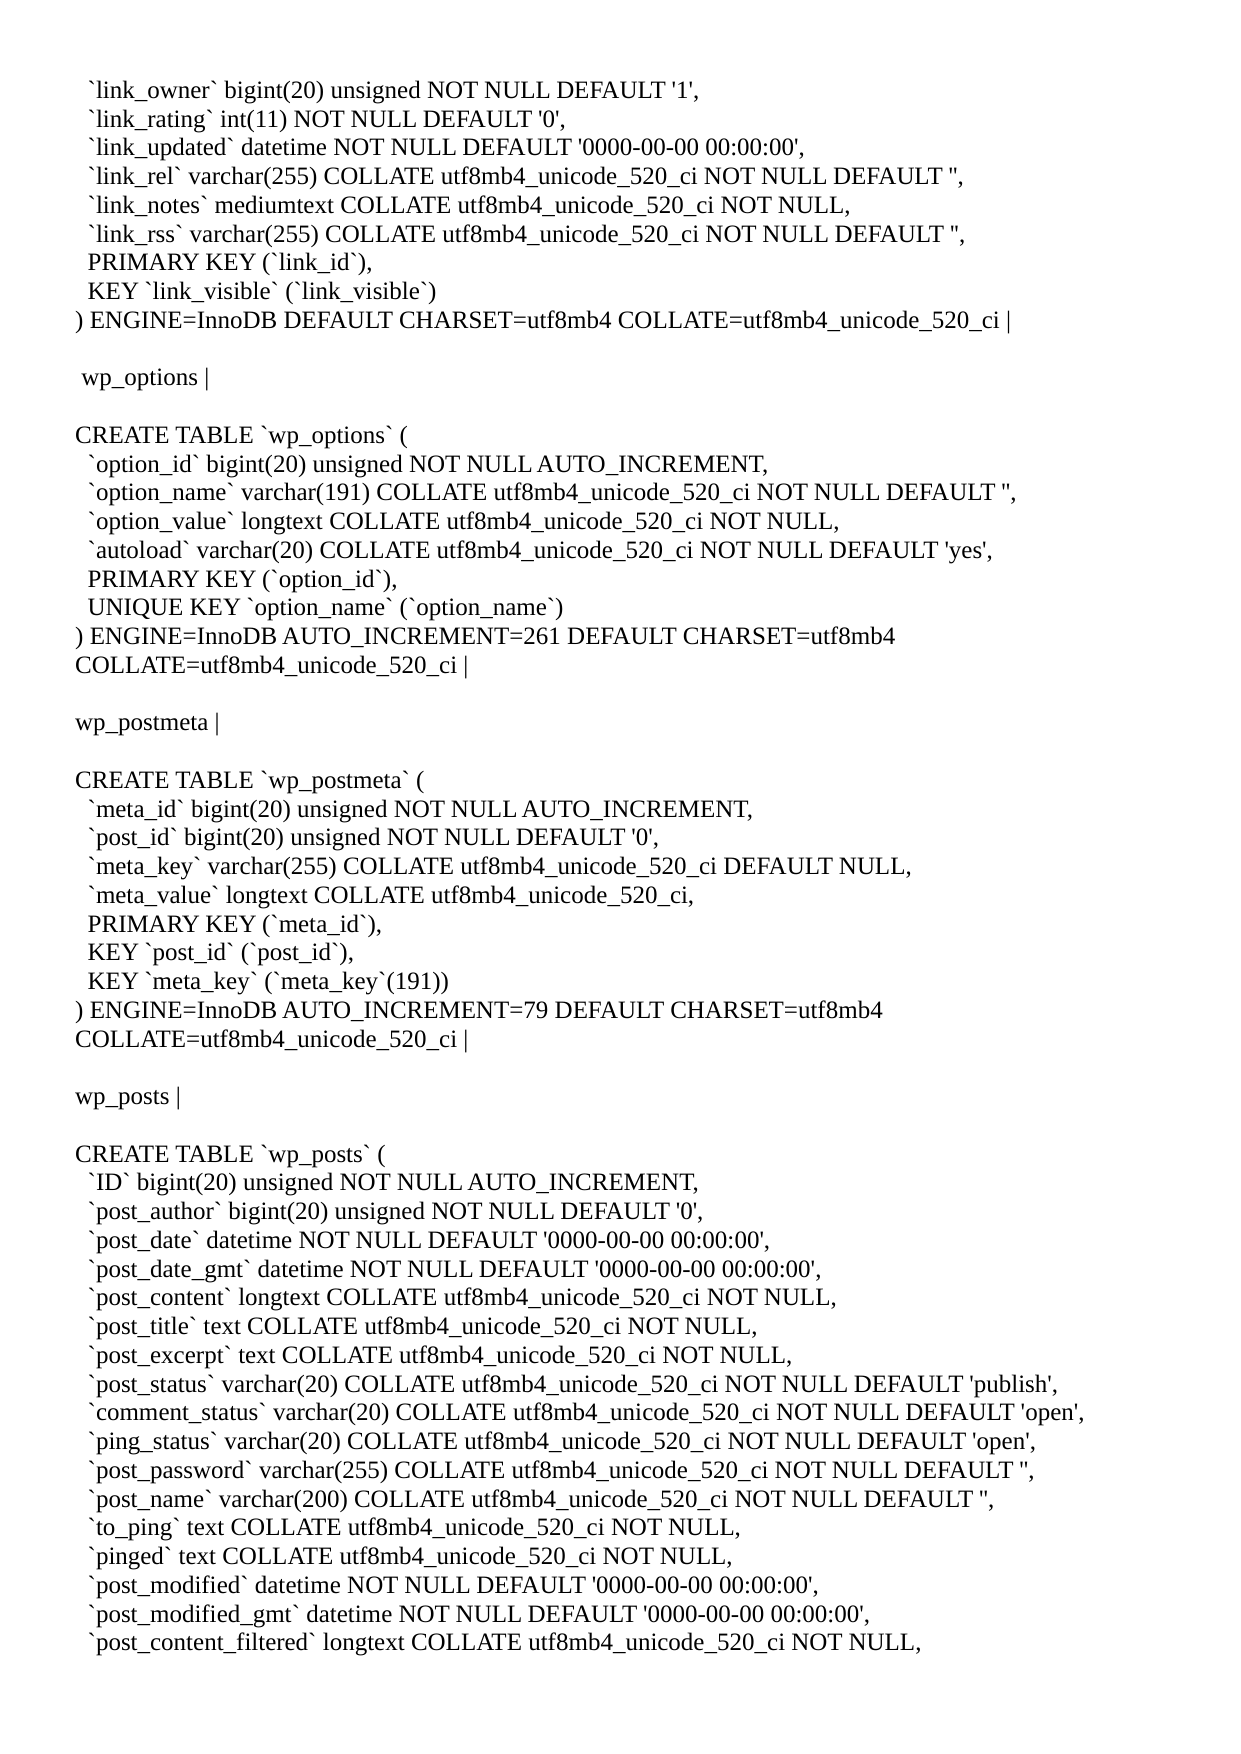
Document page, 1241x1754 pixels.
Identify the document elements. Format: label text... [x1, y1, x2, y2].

text `ID` bigint(20) unsigned NOT NULL AUTO_INCREMENT, [75, 1167, 1165, 1196]
text `post_modified_gmt` datetime NOT NULL DEFAULT '0000-00-00 00:00:00', [75, 1599, 1165, 1627]
text `meta_value` longtext COLLATE utf8mb4_unicode_520_ci, [75, 880, 1165, 909]
text ) ENGINE=InnoDB AUTO_INCREMENT=79 DEFAULT CHARSET=utf8mb4 COLLATE=utf8mb4_unicode_520_ci | [75, 995, 1165, 1052]
text PRIMARY KEY (`meta_id`), [75, 909, 1165, 937]
text `pinged` text COLLATE utf8mb4_unicode_520_ci NOT NULL, [75, 1541, 1165, 1570]
text `post_excerpt` text COLLATE utf8mb4_unicode_520_ci NOT NULL, [75, 1340, 1165, 1369]
text `to_ping` text COLLATE utf8mb4_unicode_520_ci NOT NULL, [75, 1512, 1165, 1541]
text `link_rel` varchar(255) COLLATE utf8mb4_unicode_520_ci NOT NULL DEFAULT '', [75, 161, 1165, 190]
text `post_name` varchar(200) COLLATE utf8mb4_unicode_520_ci NOT NULL DEFAULT '', [75, 1484, 1165, 1512]
text `option_id` bigint(20) unsigned NOT NULL AUTO_INCREMENT, [75, 449, 1165, 477]
text `comment_status` varchar(20) COLLATE utf8mb4_unicode_520_ci NOT NULL DEFAULT 'open', [75, 1397, 1165, 1426]
text KEY `meta_key` (`meta_key`(191)) [75, 966, 1165, 995]
text `post_status` varchar(20) COLLATE utf8mb4_unicode_520_ci NOT NULL DEFAULT 'publish', [75, 1369, 1165, 1397]
text ) ENGINE=InnoDB DEFAULT CHARSET=utf8mb4 COLLATE=utf8mb4_unicode_520_ci | [75, 305, 1165, 334]
text PRIMARY KEY (`option_id`), [75, 564, 1165, 592]
text PRIMARY KEY (`link_id`), [75, 247, 1165, 276]
text wp_postmeta | [75, 707, 1165, 736]
text wp_options | [75, 362, 1165, 391]
text wp_posts | [75, 1081, 1165, 1110]
text `post_author` bigint(20) unsigned NOT NULL DEFAULT '0', [75, 1196, 1165, 1225]
text `post_password` varchar(255) COLLATE utf8mb4_unicode_520_ci NOT NULL DEFAULT '', [75, 1455, 1165, 1484]
text CREATE TABLE `wp_postmeta` ( [75, 765, 1165, 794]
text `post_date` datetime NOT NULL DEFAULT '0000-00-00 00:00:00', [75, 1225, 1165, 1254]
text `post_id` bigint(20) unsigned NOT NULL DEFAULT '0', [75, 822, 1165, 851]
text `link_updated` datetime NOT NULL DEFAULT '0000-00-00 00:00:00', [75, 132, 1165, 161]
text `option_value` longtext COLLATE utf8mb4_unicode_520_ci NOT NULL, [75, 506, 1165, 535]
text `link_rss` varchar(255) COLLATE utf8mb4_unicode_520_ci NOT NULL DEFAULT '', [75, 219, 1165, 247]
text `post_title` text COLLATE utf8mb4_unicode_520_ci NOT NULL, [75, 1311, 1165, 1340]
text CREATE TABLE `wp_posts` ( [75, 1139, 1165, 1167]
text `meta_key` varchar(255) COLLATE utf8mb4_unicode_520_ci DEFAULT NULL, [75, 851, 1165, 880]
text KEY `post_id` (`post_id`), [75, 937, 1165, 966]
text `link_notes` mediumtext COLLATE utf8mb4_unicode_520_ci NOT NULL, [75, 190, 1165, 219]
text `option_name` varchar(191) COLLATE utf8mb4_unicode_520_ci NOT NULL DEFAULT '', [75, 477, 1165, 506]
text UNIQUE KEY `option_name` (`option_name`) [75, 592, 1165, 621]
text `meta_id` bigint(20) unsigned NOT NULL AUTO_INCREMENT, [75, 794, 1165, 822]
text `link_rating` int(11) NOT NULL DEFAULT '0', [75, 104, 1165, 132]
text `ping_status` varchar(20) COLLATE utf8mb4_unicode_520_ci NOT NULL DEFAULT 'open', [75, 1426, 1165, 1455]
text CREATE TABLE `wp_options` ( [75, 420, 1165, 449]
text `post_content_filtered` longtext COLLATE utf8mb4_unicode_520_ci NOT NULL, [75, 1627, 1165, 1656]
text ) ENGINE=InnoDB AUTO_INCREMENT=261 DEFAULT CHARSET=utf8mb4 COLLATE=utf8mb4_unicode_520_ci | [75, 621, 1165, 679]
text `post_content` longtext COLLATE utf8mb4_unicode_520_ci NOT NULL, [75, 1282, 1165, 1311]
text `autoload` varchar(20) COLLATE utf8mb4_unicode_520_ci NOT NULL DEFAULT 'yes', [75, 535, 1165, 564]
text `post_modified` datetime NOT NULL DEFAULT '0000-00-00 00:00:00', [75, 1570, 1165, 1599]
text `link_owner` bigint(20) unsigned NOT NULL DEFAULT '1', [75, 75, 1165, 104]
text `post_date_gmt` datetime NOT NULL DEFAULT '0000-00-00 00:00:00', [75, 1254, 1165, 1282]
text KEY `link_visible` (`link_visible`) [75, 276, 1165, 305]
